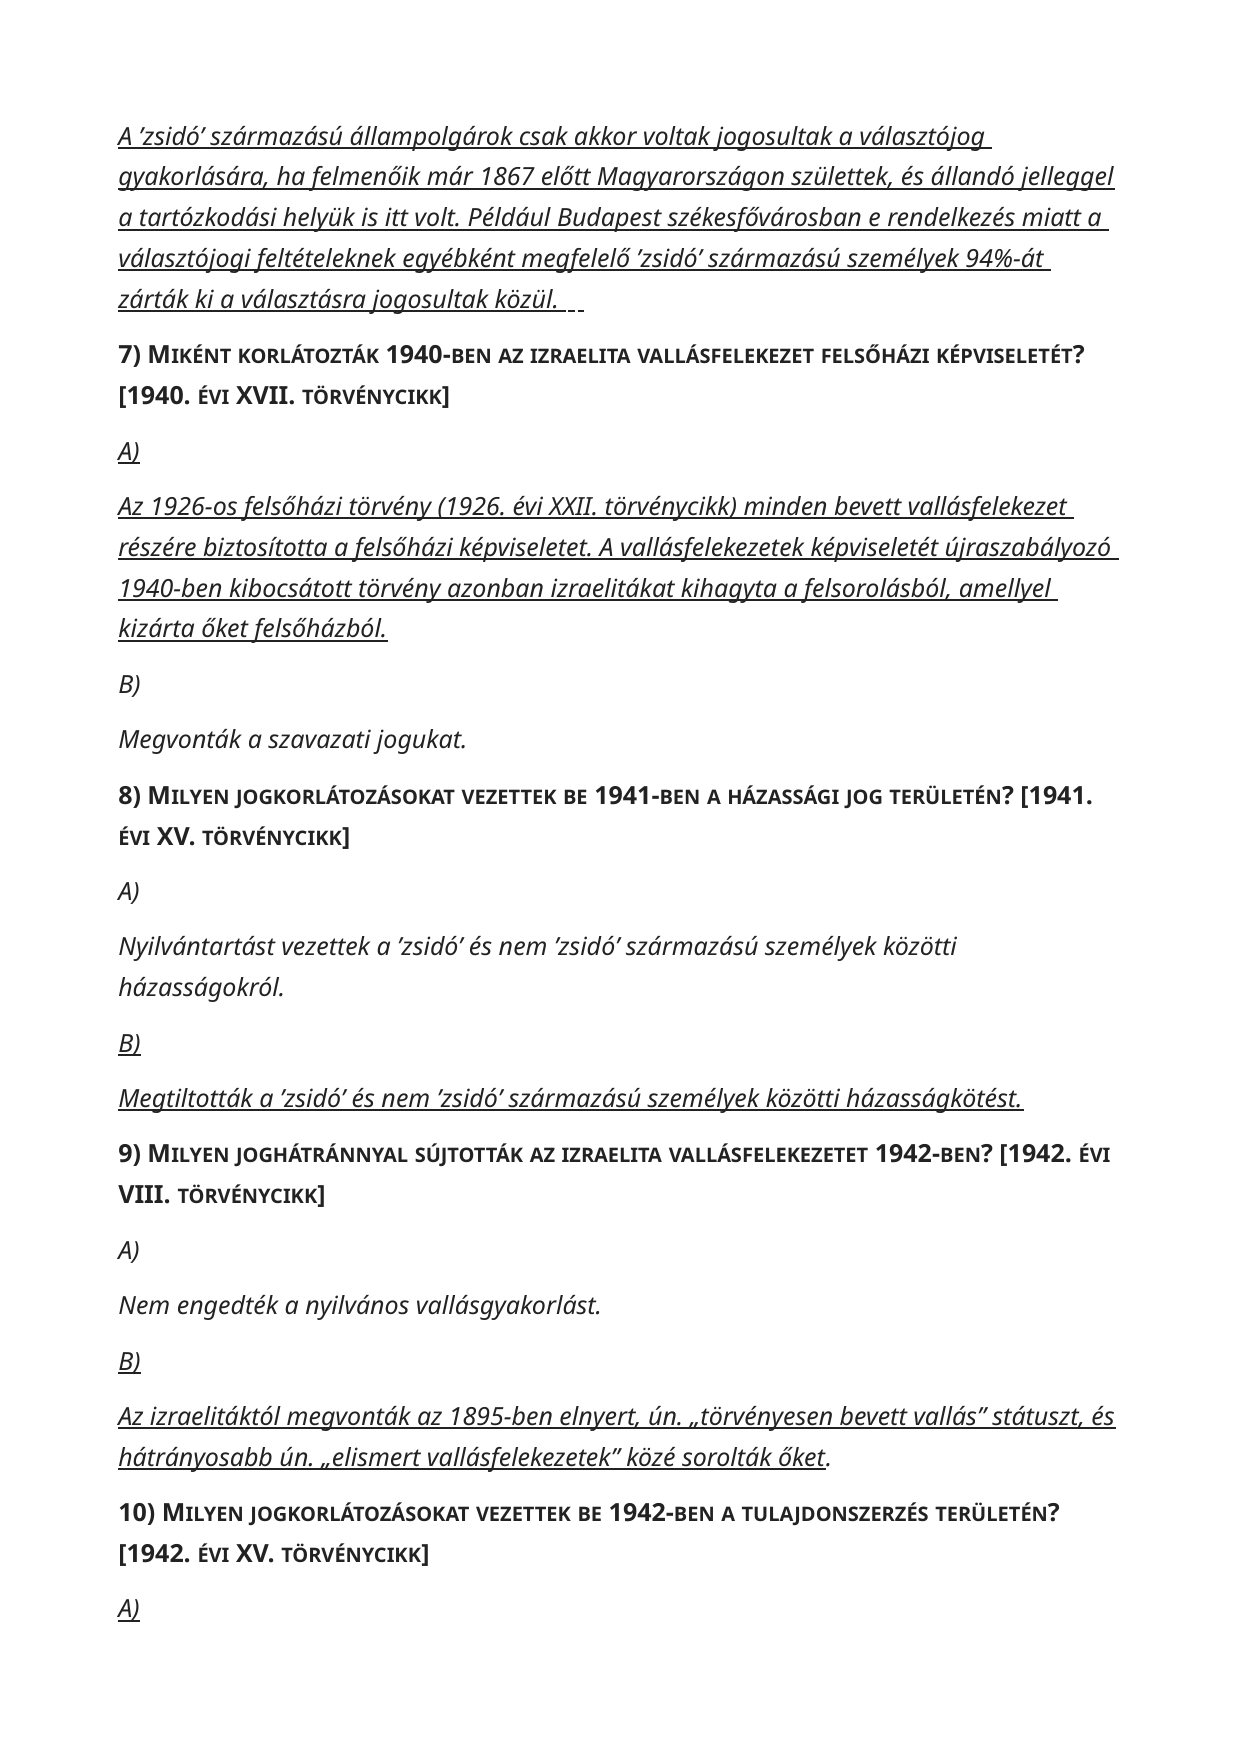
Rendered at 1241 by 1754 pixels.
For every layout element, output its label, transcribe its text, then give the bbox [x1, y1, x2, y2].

text B) [118, 1025, 1122, 1059]
text Nem engedték a nyilvános vallásgyakorlást. [118, 1288, 1122, 1322]
text 8) Milyen jogkorlátozásokat vezettek be 1941-ben a házassági jog területén? [1941. évi XV. törvénycikk] [118, 777, 1122, 852]
text A) [118, 1591, 1122, 1625]
text Az izraelitáktól megvonták az 1895-ben elnyert, ún. „törvényesen bevett vallás” státuszt, és hátrányosabb ún. „elismert vallásfelekezetek” közé sorolták őket. [118, 1398, 1122, 1473]
text A ’zsidó’ származású állampolgárok csak akkor voltak jogosultak a választójog gyakorlására, ha felmenőik már 1867 előtt Magyarországon születtek, és állandó jelleggel a tartózkodási helyük is itt volt. Például Budapest székesfővárosban e rendelkezés miatt a választójogi feltételeknek egyébként megfelelő ’zsidó’ származású személyek 94%-át zárták ki a választásra jogosultak közül. [118, 118, 1122, 316]
text 7) Miként korlátozták 1940-ben az izraelita vallásfelekezet felsőházi képviseletét? [1940. évi XVII. törvénycikk] [118, 337, 1122, 412]
text 10) Milyen jogkorlátozásokat vezettek be 1942-ben a tulajdonszerzés területén? [1942. évi XV. törvénycikk] [118, 1495, 1122, 1570]
text A) [118, 873, 1122, 908]
text Megvonták a szavazati jogukat. [118, 722, 1122, 756]
text A) [118, 433, 1122, 467]
text Nyilvántartást vezettek a ’zsidó’ és nem ’zsidó’ származású személyek közötti házasságokról. [118, 929, 1122, 1004]
text Megtiltották a ’zsidó’ és nem ’zsidó’ származású személyek közötti házasságkötést. [118, 1081, 1122, 1115]
text B) [118, 666, 1122, 701]
text A) [118, 1232, 1122, 1266]
text B) [118, 1343, 1122, 1377]
text 9) Milyen joghátránnyal sújtották az izraelita vallásfelekezetet 1942-ben? [1942. évi VIII. törvénycikk] [118, 1136, 1122, 1211]
text Az 1926-os felsőházi törvény (1926. évi XXII. törvénycikk) minden bevett vallásfelekezet részére biztosította a felsőházi képviseletet. A vallásfelekezetek képviseletét újraszabályozó 1940-ben kibocsátott törvény azonban izraelitákat kihagyta a felsorolásból, amellyel kizárta őket felsőházból. [118, 488, 1122, 645]
